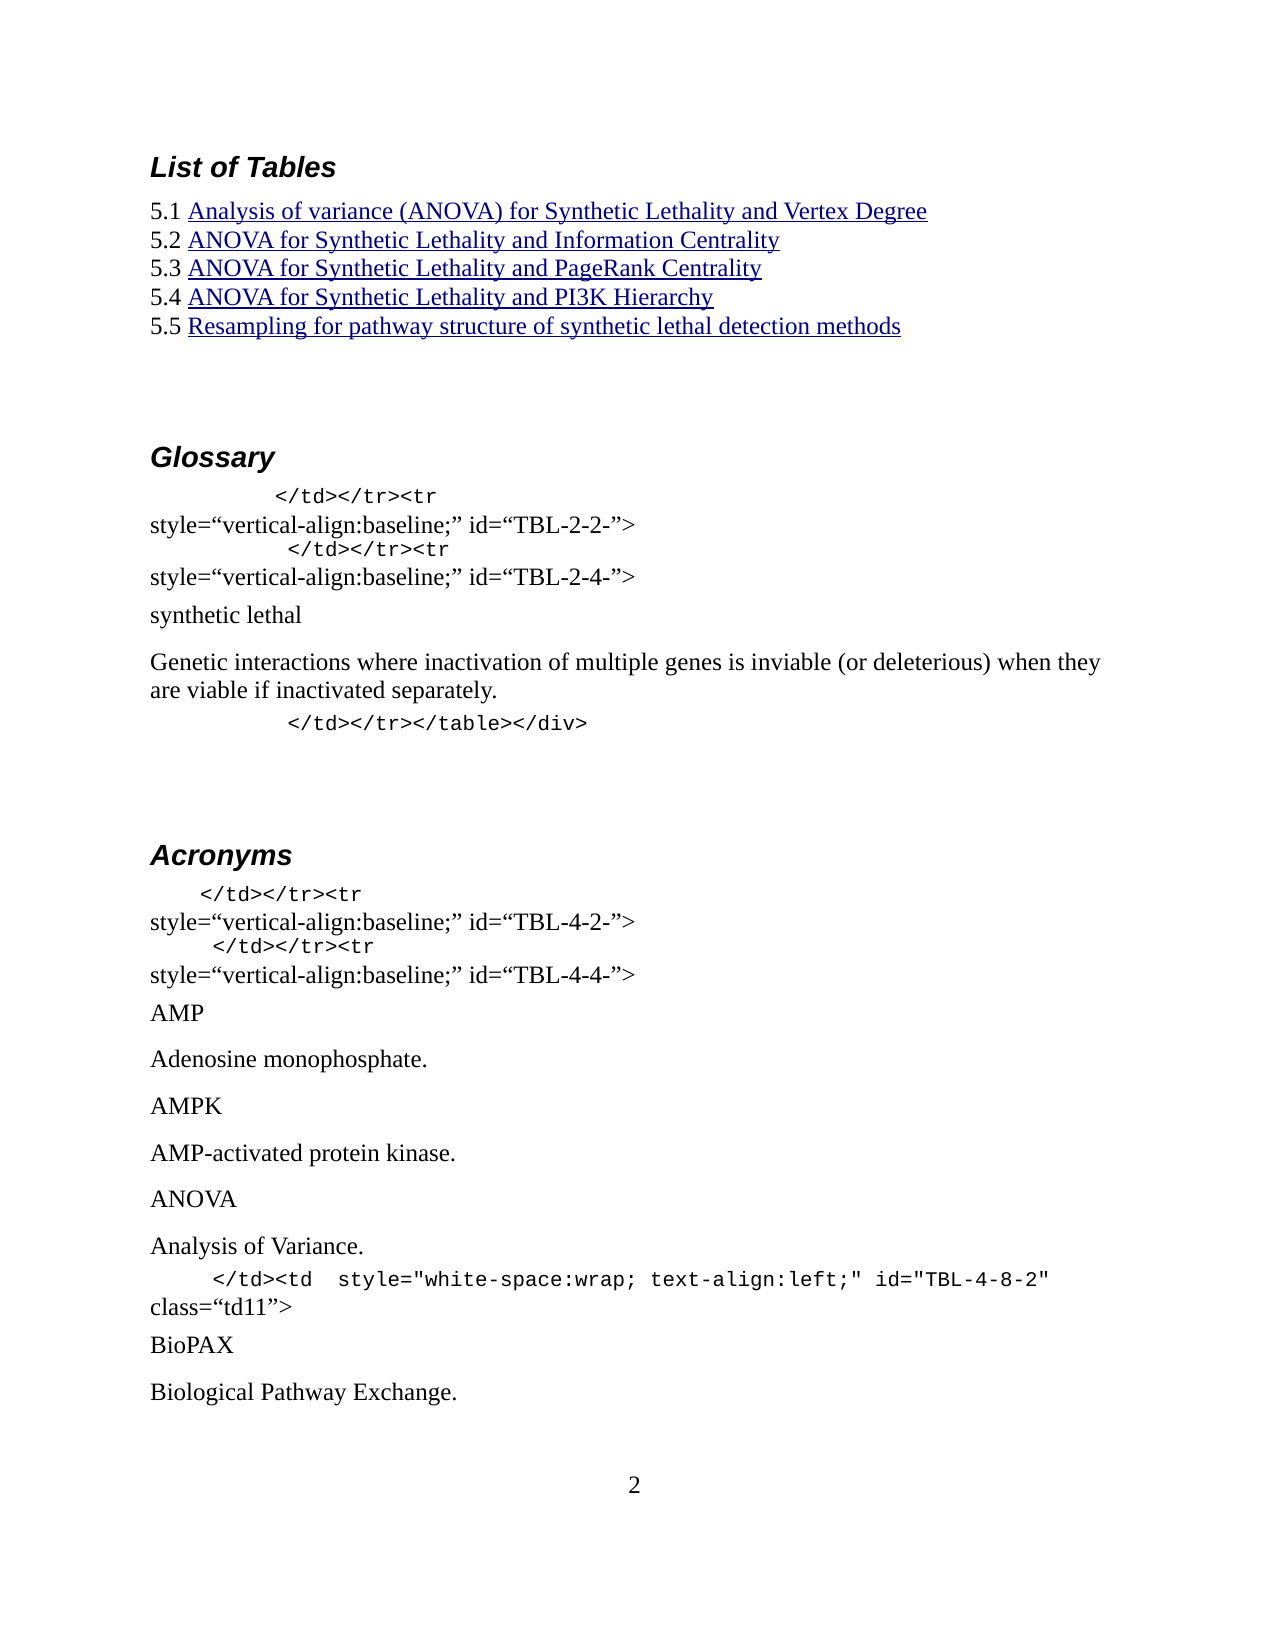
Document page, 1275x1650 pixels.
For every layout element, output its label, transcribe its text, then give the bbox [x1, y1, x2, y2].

text style=“vertical-align:baseline;” id=“TBL-2-2-”> [150, 510, 1125, 539]
subtitle Glossary [150, 440, 1125, 474]
text Genetic interactions where inactivation of multiple genes is inviable (or deleterious) when they are viable if inactivated separately. [150, 647, 1125, 704]
text synthetic lethal [150, 600, 1125, 629]
text style=“vertical-align:baseline;” id=“TBL-4-2-”> [150, 907, 1125, 936]
text Adenosine monophosphate. [150, 1044, 1125, 1073]
text </td></tr><tr [150, 936, 1125, 960]
text AMPK [150, 1091, 1125, 1120]
text </td><td style="white-space:wrap; text-align:left;" id="TBL-4-8-2" [150, 1269, 1125, 1292]
text BioPAX [150, 1330, 1125, 1359]
text AMP [150, 998, 1125, 1026]
text style=“vertical-align:baseline;” id=“TBL-2-4-”> [150, 562, 1125, 591]
text Biological Pathway Exchange. [150, 1377, 1125, 1405]
text 5.1 Analysis of variance (ANOVA) for Synthetic Lethality and Vertex Degree 5.2 ANOVA for Synthetic Lethality and Information Centrality 5.3 ANOVA for Synthetic Lethality and PageRank Centrality 5.4 ANOVA for Synthetic Lethality and PI3K Hierarchy 5.5 Resampling for pathway structure of synthetic lethal detection methods [150, 196, 1125, 368]
text </td></tr><tr [150, 486, 1125, 510]
subtitle List of Tables [150, 150, 1125, 183]
text class=“td11”> [150, 1292, 1125, 1321]
text </td></tr><tr [150, 539, 1125, 562]
text style=“vertical-align:baseline;” id=“TBL-4-4-”> [150, 960, 1125, 989]
text Analysis of Variance. [150, 1231, 1125, 1260]
text AMP-activated protein kinase. [150, 1138, 1125, 1166]
text </td></tr><tr [150, 884, 1125, 907]
text ANOVA [150, 1184, 1125, 1213]
text </td></tr></table></div> [150, 713, 1125, 737]
subtitle Acronyms [150, 838, 1125, 871]
